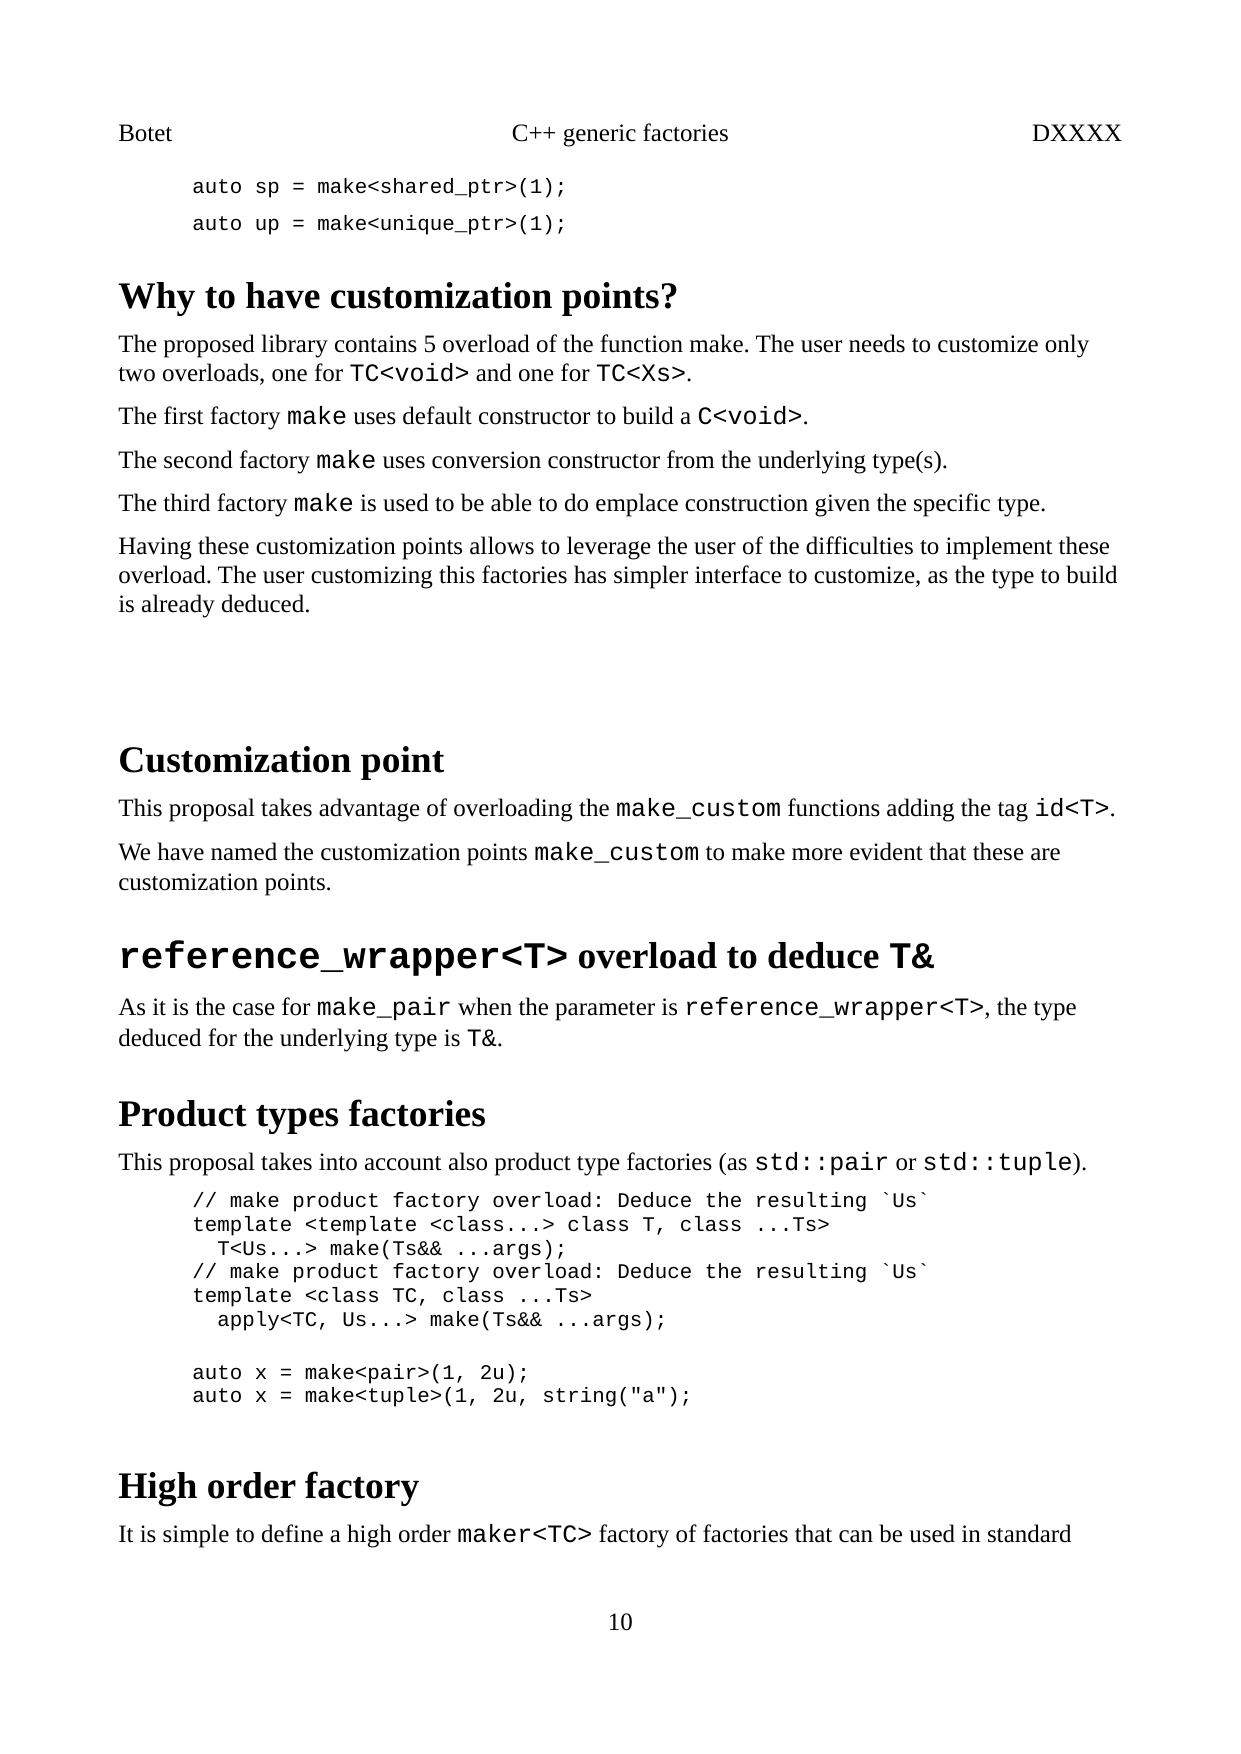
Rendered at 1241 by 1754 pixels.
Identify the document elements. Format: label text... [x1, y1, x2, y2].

text This proposal takes advantage of overloading the make_custom functions adding the tag id<T>. [118, 793, 1122, 824]
text The third factory make is used to be able to do emplace construction given the specific type. [118, 488, 1122, 519]
text auto sp = make<shared_ptr>(1); [192, 176, 1122, 200]
subtitle Why to have customization points? [118, 274, 1122, 317]
text This proposal takes into account also product type factories (as std::pair or std::tuple). [118, 1147, 1122, 1178]
subtitle Product types factories [118, 1092, 1122, 1135]
text template <template <class...> class T, class ...Ts> [192, 1214, 1122, 1238]
text T<Us...> make(Ts&& ...args); [192, 1238, 1122, 1261]
text The first factory make uses default constructor to build a C<void>. [118, 401, 1122, 432]
text // make product factory overload: Deduce the resulting `Us` [192, 1191, 1122, 1214]
subtitle reference_wrapper<T> overload to deduce T& [118, 934, 1122, 980]
text It is simple to define a high order maker<TC> factory of factories that can be used in standard [118, 1519, 1122, 1550]
text The proposed library contains 5 overload of the function make. The user needs to customize only two overloads, one for TC<void> and one for TC<Xs>. [118, 329, 1122, 389]
text apply<TC, Us...> make(Ts&& ...args); [192, 1309, 1122, 1332]
text Having these customization points allows to leverage the user of the difficulties to implement these overload. The user customizing this factories has simpler interface to customize, as the type to build is already deduced. [118, 531, 1122, 618]
text We have named the customization points make_custom to make more evident that these are customization points. [118, 837, 1122, 896]
subtitle Customization point [118, 738, 1122, 781]
text // make product factory overload: Deduce the resulting `Us` [192, 1261, 1122, 1285]
text template <class TC, class ...Ts> [192, 1285, 1122, 1309]
subtitle High order factory [118, 1464, 1122, 1507]
text The second factory make uses conversion constructor from the underlying type(s). [118, 445, 1122, 476]
text auto x = make<tuple>(1, 2u, string("a"); [192, 1386, 1122, 1409]
text auto up = make<unique_ptr>(1); [192, 212, 1122, 236]
text auto x = make<pair>(1, 2u); [192, 1362, 1122, 1386]
text As it is the case for make_pair when the parameter is reference_wrapper<T>, the type deduced for the underlying type is T&. [118, 992, 1122, 1054]
